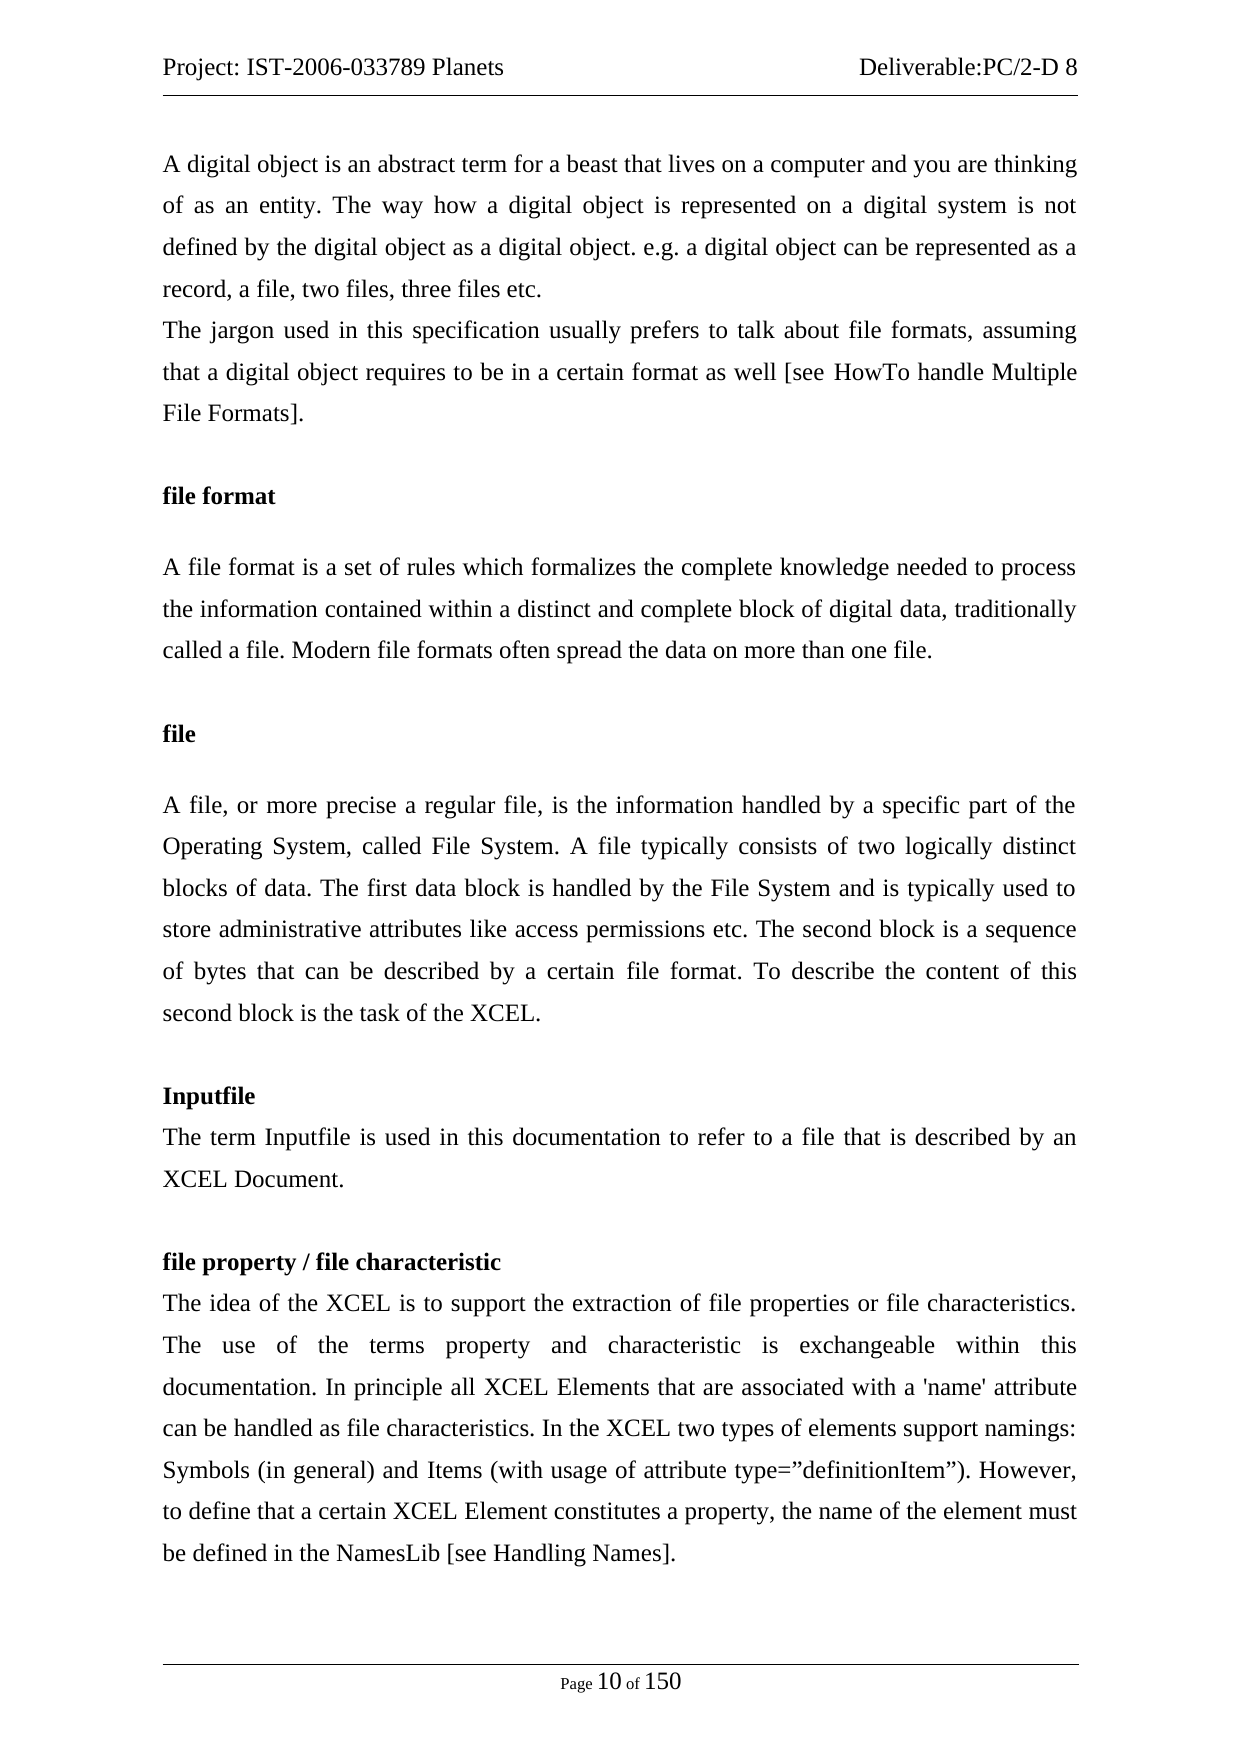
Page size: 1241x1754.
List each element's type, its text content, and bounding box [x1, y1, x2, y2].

text A file format is a set of rules which formalizes the complete knowledge needed to process the information contained within a distinct and complete block of digital data, traditionally called a file. Modern file formats often spread the data on more than one file. [162, 553, 1078, 664]
text The idea of the XCEL is to support the extraction of file properties or file characteristics. The use of the terms property and characteristic is exchangeable within this documentation. In principle all XCEL Elements that are associated with a 'name' attribute can be handled as file characteristics. In the XCEL two types of elements support namings: Symbols (in general) and Items (with usage of attribute type=”definitionItem”). However, to define that a certain XCEL Element constitutes a property, the name of the element must be defined in the NamesLib [see Handling Names]. [162, 1289, 1078, 1567]
text A file, or more precise a regular file, is the information handled by a specific part of the Operating System, called File System. A file typically consists of two logically distinct blocks of data. The first data block is handled by the File System and is typically used to store administrative attributes like access permissions etc. The second block is a sequence of bytes that can be described by a certain file format. To describe the content of this second block is the task of the XCEL. [162, 791, 1078, 1026]
text Inputfile [162, 1082, 1078, 1109]
text A digital object is an abstract term for a beast that lives on a computer and you are thinking of as an entity. The way how a digital object is represented on a digital system is not defined by the digital object as a digital object. e.g. a digital object can be represented as a record, a file, two files, three files etc. [162, 150, 1078, 302]
text file property / file characteristic [162, 1248, 1078, 1276]
subtitle file format [162, 482, 1078, 510]
subtitle file [162, 720, 1078, 747]
text The jargon used in this specification usually prefers to talk about file formats, assuming that a digital object requires to be in a certain format as well [see HowTo handle Multiple File Formats]. [162, 316, 1078, 427]
text The term Inputfile is used in this documentation to refer to a file that is described by an XCEL Document. [162, 1123, 1078, 1193]
